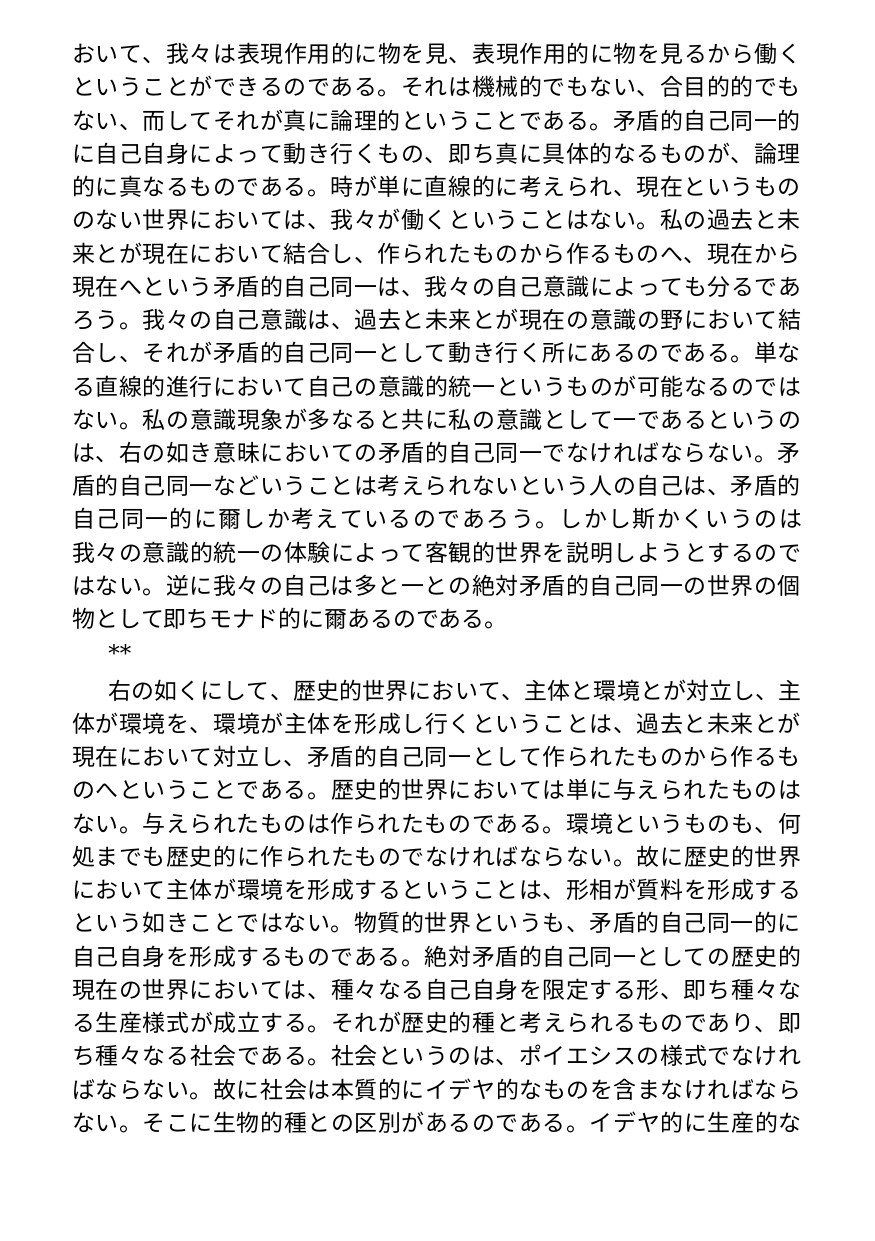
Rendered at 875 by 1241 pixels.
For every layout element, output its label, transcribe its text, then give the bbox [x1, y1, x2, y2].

text おいて、我々は表現作用的に物を見、表現作用的に物を見るから働くということができるのである。それは機械的でもない、合目的的でもない、而してそれが真に論理的ということである。矛盾的自己同一的に自己自身によって動き行くもの、即ち真に具体的なるものが、論理的に真なるものである。時が単に直線的に考えられ、現在というもののない世界においては、我々が働くということはない。私の過去と未来とが現在において結合し、作られたものから作るものへ、現在から現在へという矛盾的自己同一は、我々の自己意識によっても分るであろう。我々の自己意識は、過去と未来とが現在の意識の野において結合し、それが矛盾的自己同一として動き行く所にあるのである。単なる直線的進行において自己の意識的統一というものが可能なるのではない。私の意識現象が多なると共に私の意識として一であるというのは、右の如き意昧においての矛盾的自己同一でなければならない。矛盾的自己同一などいうことは考えられないという人の自己は、矛盾的自己同一的に爾しか考えているのであろう。しかし斯かくいうのは我々の意識的統一の体験によって客観的世界を説明しようとするのではない。逆に我々の自己は多と一との絶対矛盾的自己同一の世界の個物として即ちモナド的に爾あるのである。 [72, 36, 802, 634]
text 右の如くにして、歴史的世界において、主体と環境とが対立し、主体が環境を、環境が主体を形成し行くということは、過去と未来とが現在において対立し、矛盾的自己同一として作られたものから作るものへということである。歴史的世界においては単に与えられたものはない。与えられたものは作られたものである。環境というものも、何処までも歴史的に作られたものでなければならない。故に歴史的世界において主体が環境を形成するということは、形相が質料を形成するという如きことではない。物質的世界というも、矛盾的自己同一的に自己自身を形成するものである。絶対矛盾的自己同一としての歴史的現在の世界においては、種々なる自己自身を限定する形、即ち種々なる生産様式が成立する。それが歴史的種と考えられるものであり、即ち種々なる社会である。社会というのは、ポイエシスの様式でなければならない。故に社会は本質的にイデヤ的なものを含まなければならない。そこに生物的種との区別があるのである。イデヤ的に生産的な [72, 673, 802, 1138]
text ** [72, 640, 802, 667]
